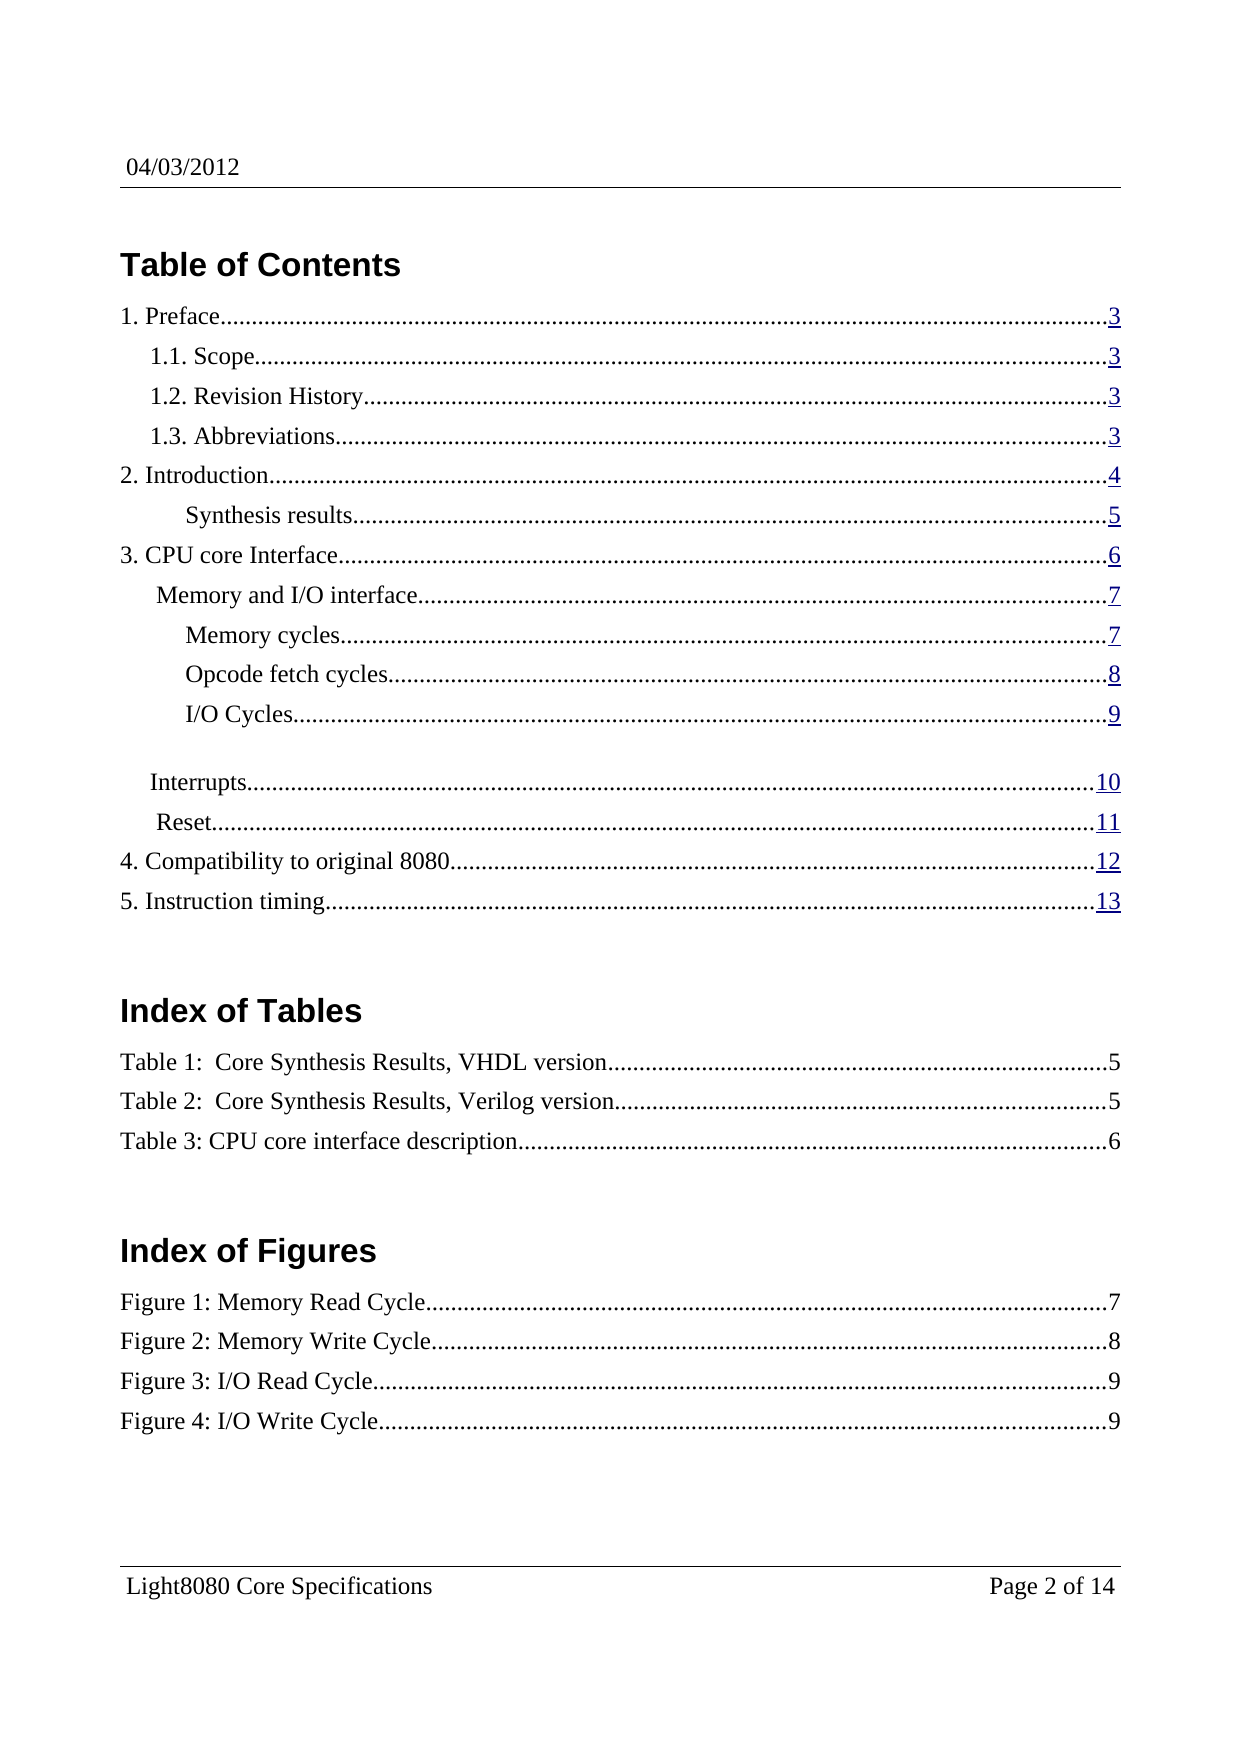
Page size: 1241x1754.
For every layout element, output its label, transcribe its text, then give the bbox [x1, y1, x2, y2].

text 3. CPU core Interface 6 [120, 541, 1121, 569]
subtitle Index of Tables [120, 992, 1121, 1029]
text Table 2: Core Synthesis Results, Verilog version 5 [120, 1087, 1121, 1115]
text 1. Preface 3 [120, 302, 1121, 330]
text Figure 3: I/O Read Cycle 9 [120, 1367, 1121, 1395]
text 1.3. Abbreviations 3 [149, 422, 1121, 449]
text I/O Cycles 9 [179, 700, 1121, 728]
text Opcode fetch cycles 8 [179, 661, 1121, 688]
text 4. Compatibility to original 8080 12 [120, 847, 1121, 875]
text 1.2. Revision History 3 [149, 382, 1121, 410]
subtitle Table of Contents [120, 247, 1121, 284]
text Figure 1: Memory Read Cycle 7 [120, 1288, 1121, 1315]
text 5. Instruction timing 13 [120, 887, 1121, 915]
text Synthesis results 5 [179, 501, 1121, 529]
text Memory and I/O interface 7 [149, 581, 1121, 609]
text Table 3: CPU core interface description 6 [120, 1127, 1121, 1155]
text Figure 4: I/O Write Cycle 9 [120, 1407, 1121, 1435]
text Interrupts 10 [149, 740, 1121, 796]
text Table 1: Core Synthesis Results, VHDL version 5 [120, 1048, 1121, 1075]
text Reset 11 [149, 808, 1121, 835]
subtitle Index of Figures [120, 1232, 1121, 1269]
text Memory cycles 7 [179, 621, 1121, 648]
text 2. Introduction 4 [120, 462, 1121, 489]
text 1.1. Scope 3 [149, 342, 1121, 370]
text Figure 2: Memory Write Cycle 8 [120, 1327, 1121, 1355]
